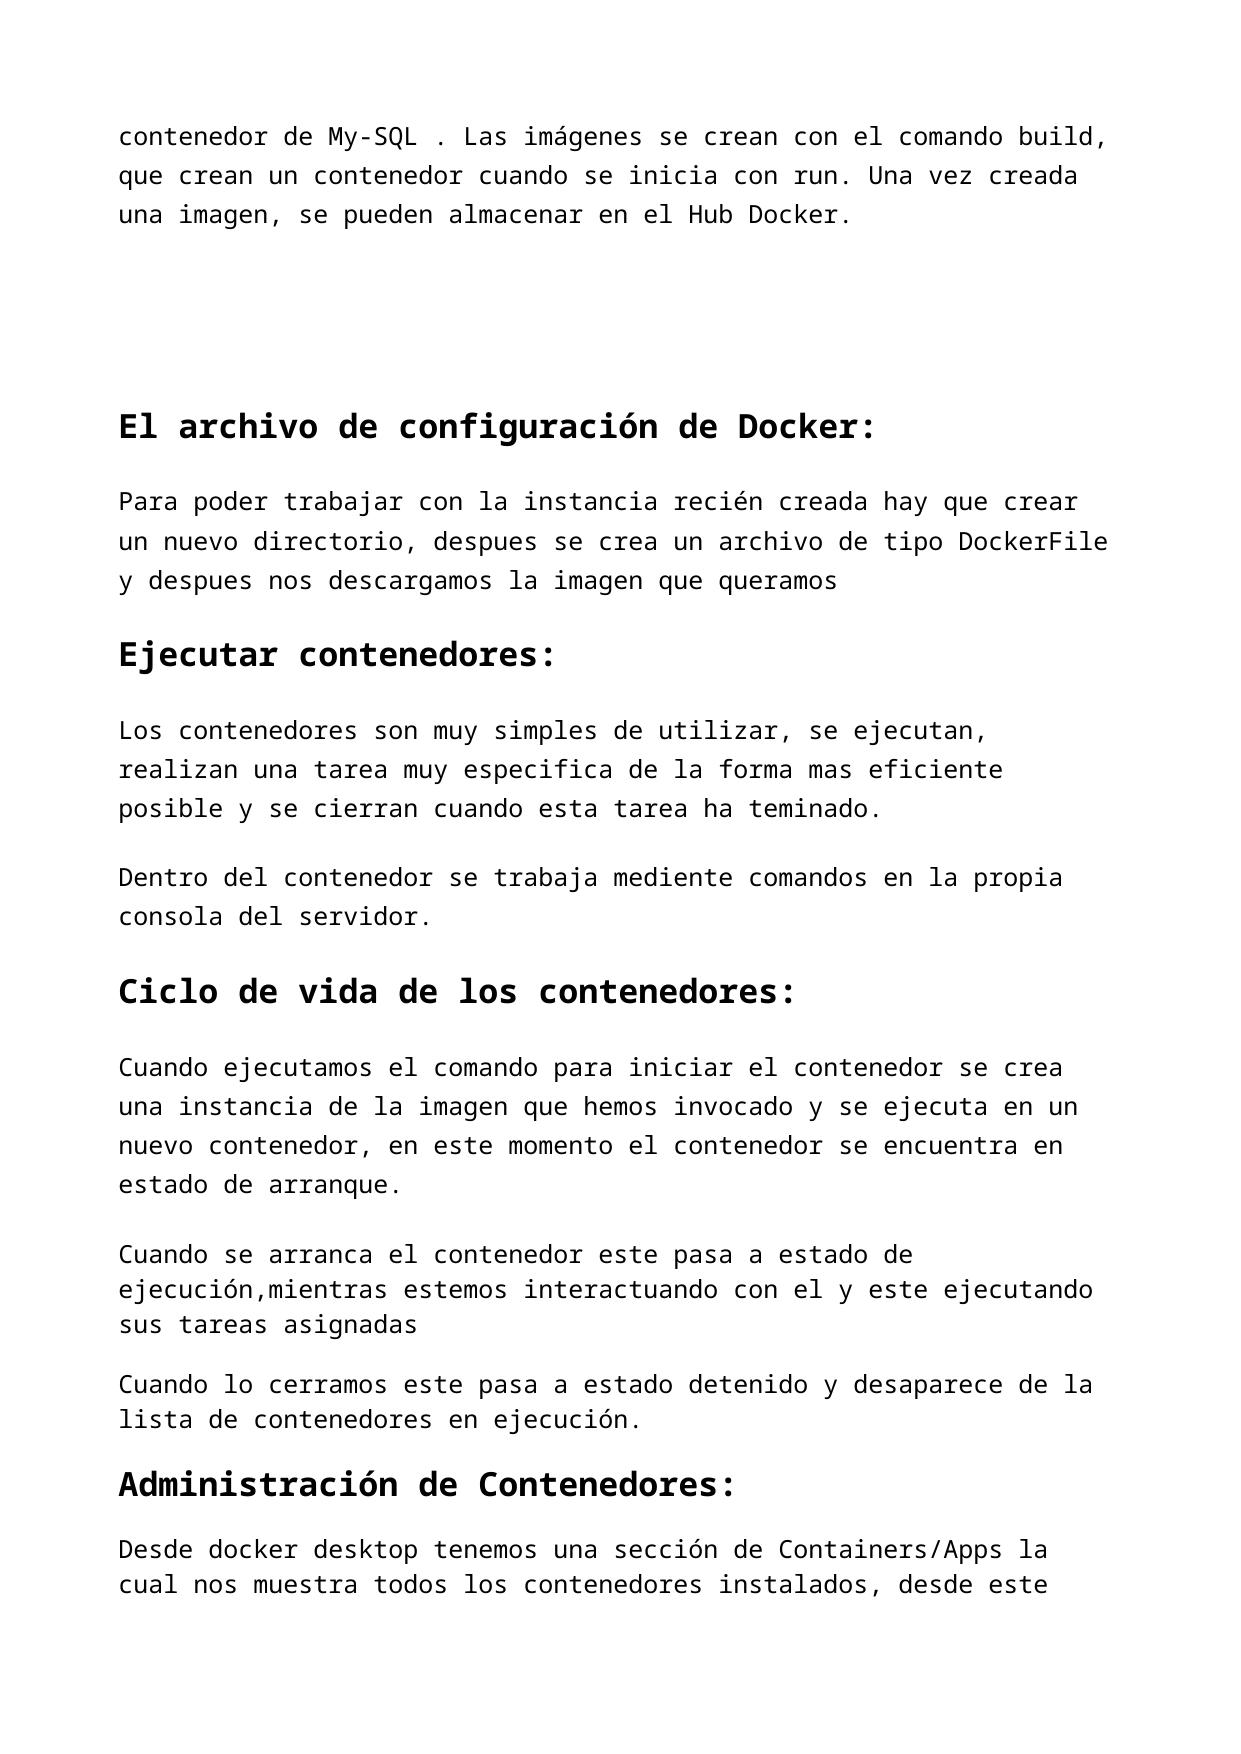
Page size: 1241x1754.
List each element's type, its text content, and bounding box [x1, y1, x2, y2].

text Cuando lo cerramos este pasa a estado detenido y desaparece de la lista de contenedores en ejecución. [118, 1365, 1122, 1435]
text Administración de Contenedores: [118, 1460, 1122, 1506]
text contenedor de My-SQL . Las imágenes se crean con el comando build, que crean un contenedor cuando se inicia con run. Una vez creada una imagen, se pueden almacenar en el Hub Docker. [118, 118, 1122, 231]
text Ejecutar contenedores: [118, 631, 1122, 676]
text Dentro del contenedor se trabaja mediente comandos en la propia consola del servidor. [118, 860, 1122, 933]
text Ciclo de vida de los contenedores: [118, 967, 1122, 1013]
text Para poder trabajar con la instancia recién creada hay que crear un nuevo directorio, despues se crea un archivo de tipo DockerFile y despues nos descargamos la imagen que queramos [118, 484, 1122, 596]
text Cuando ejecutamos el comando para iniciar el contenedor se crea una instancia de la imagen que hemos invocado y se ejecuta en un nuevo contenedor, en este momento el contenedor se encuentra en estado de arranque. [118, 1049, 1122, 1201]
text Desde docker desktop tenemos una sección de Containers/Apps la cual nos muestra todos los contenedores instalados, desde este [118, 1531, 1122, 1601]
text El archivo de configuración de Docker: [118, 402, 1122, 448]
text Cuando se arranca el contenedor este pasa a estado de ejecución,mientras estemos interactuando con el y este ejecutando sus tareas asignadas [118, 1235, 1122, 1340]
text Los contenedores son muy simples de utilizar, se ejecutan, realizan una tarea muy especifica de la forma mas eficiente posible y se cierran cuando esta tarea ha teminado. [118, 713, 1122, 825]
